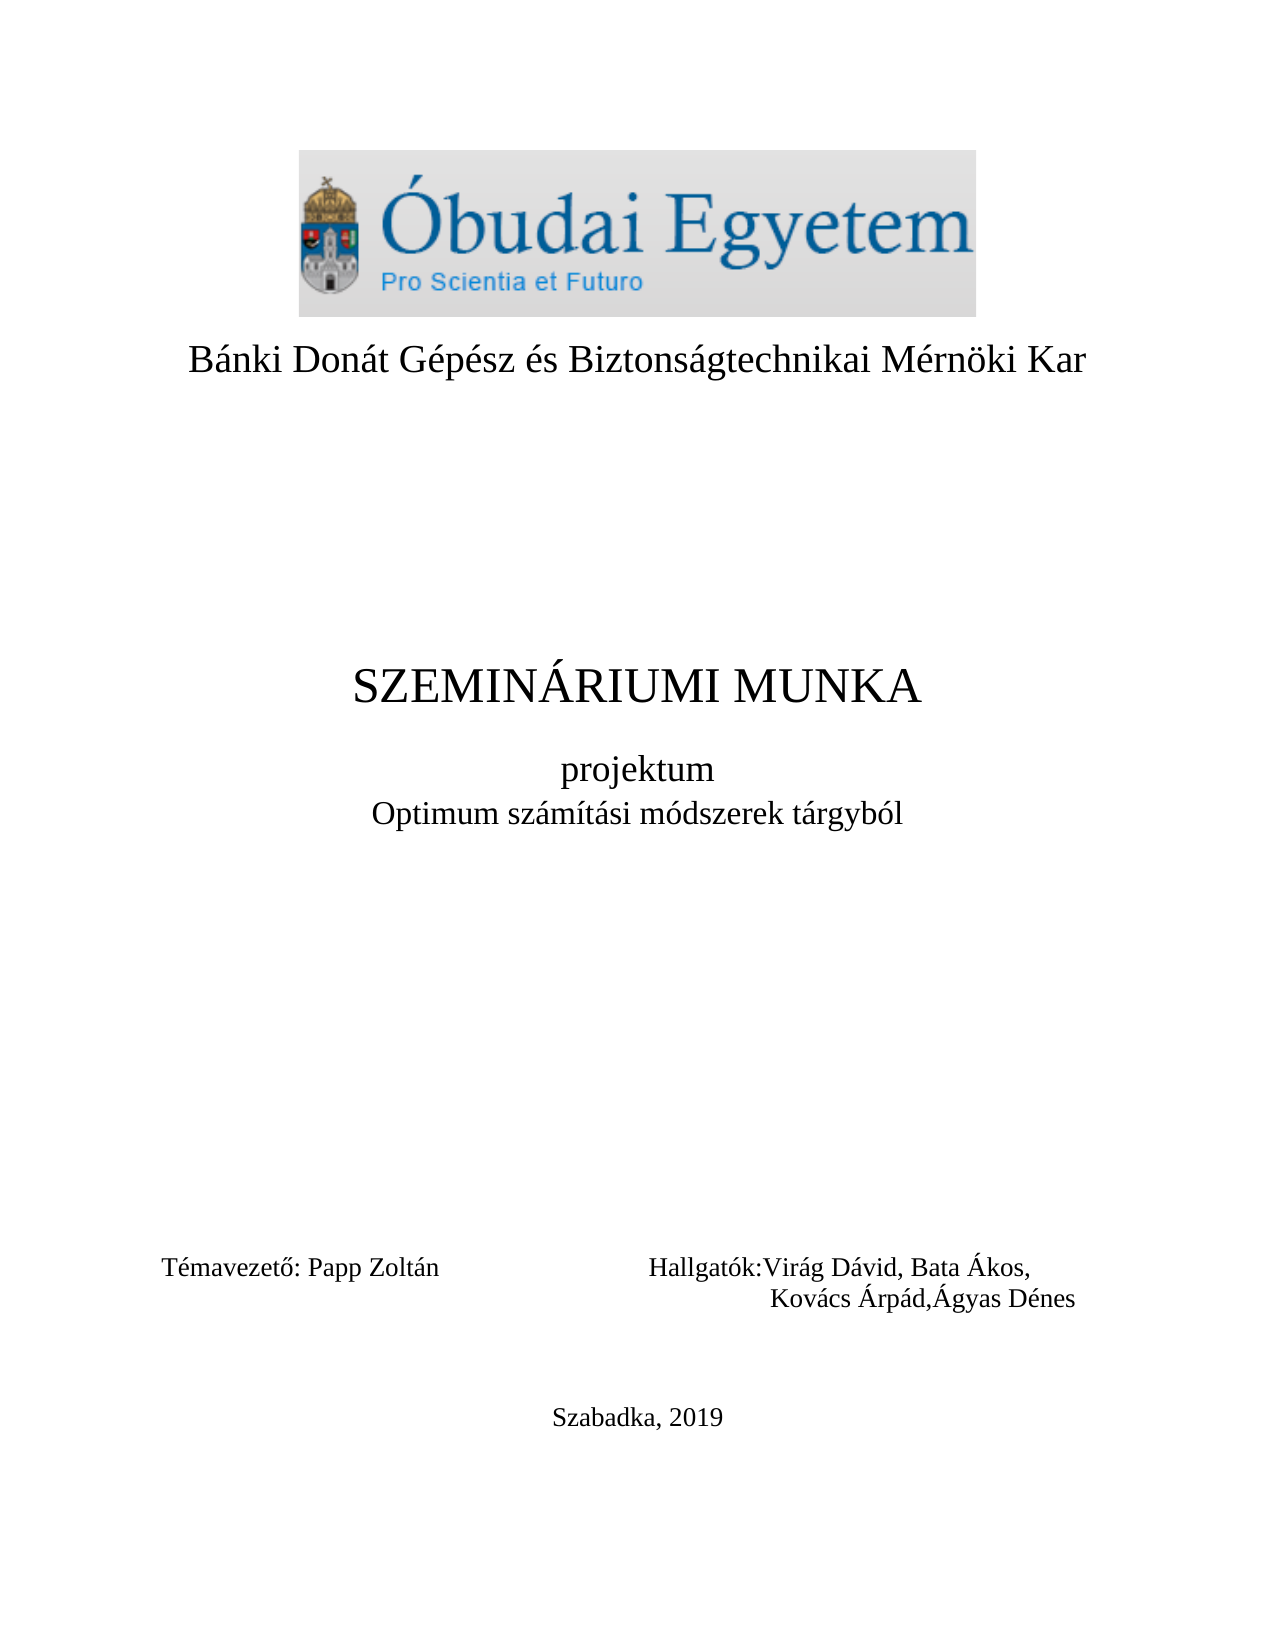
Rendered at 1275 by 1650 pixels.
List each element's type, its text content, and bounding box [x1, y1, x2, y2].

picture [298, 150, 977, 317]
text Szabadka, 2019 [150, 1401, 1125, 1432]
text projektum Optimum számítási módszerek tárgyból [150, 747, 1125, 831]
table_header Hallgatók:Virág Dávid, Bata Ákos, Kovács Árpád,Ágyas Dénes [637, 1251, 1124, 1313]
text Szemináriumi munka [150, 656, 1125, 713]
table_header Témavezető: Papp Zoltán [150, 1251, 637, 1313]
text Bánki Donát Gépész és Biztonságtechnikai Mérnöki Kar [150, 335, 1125, 381]
